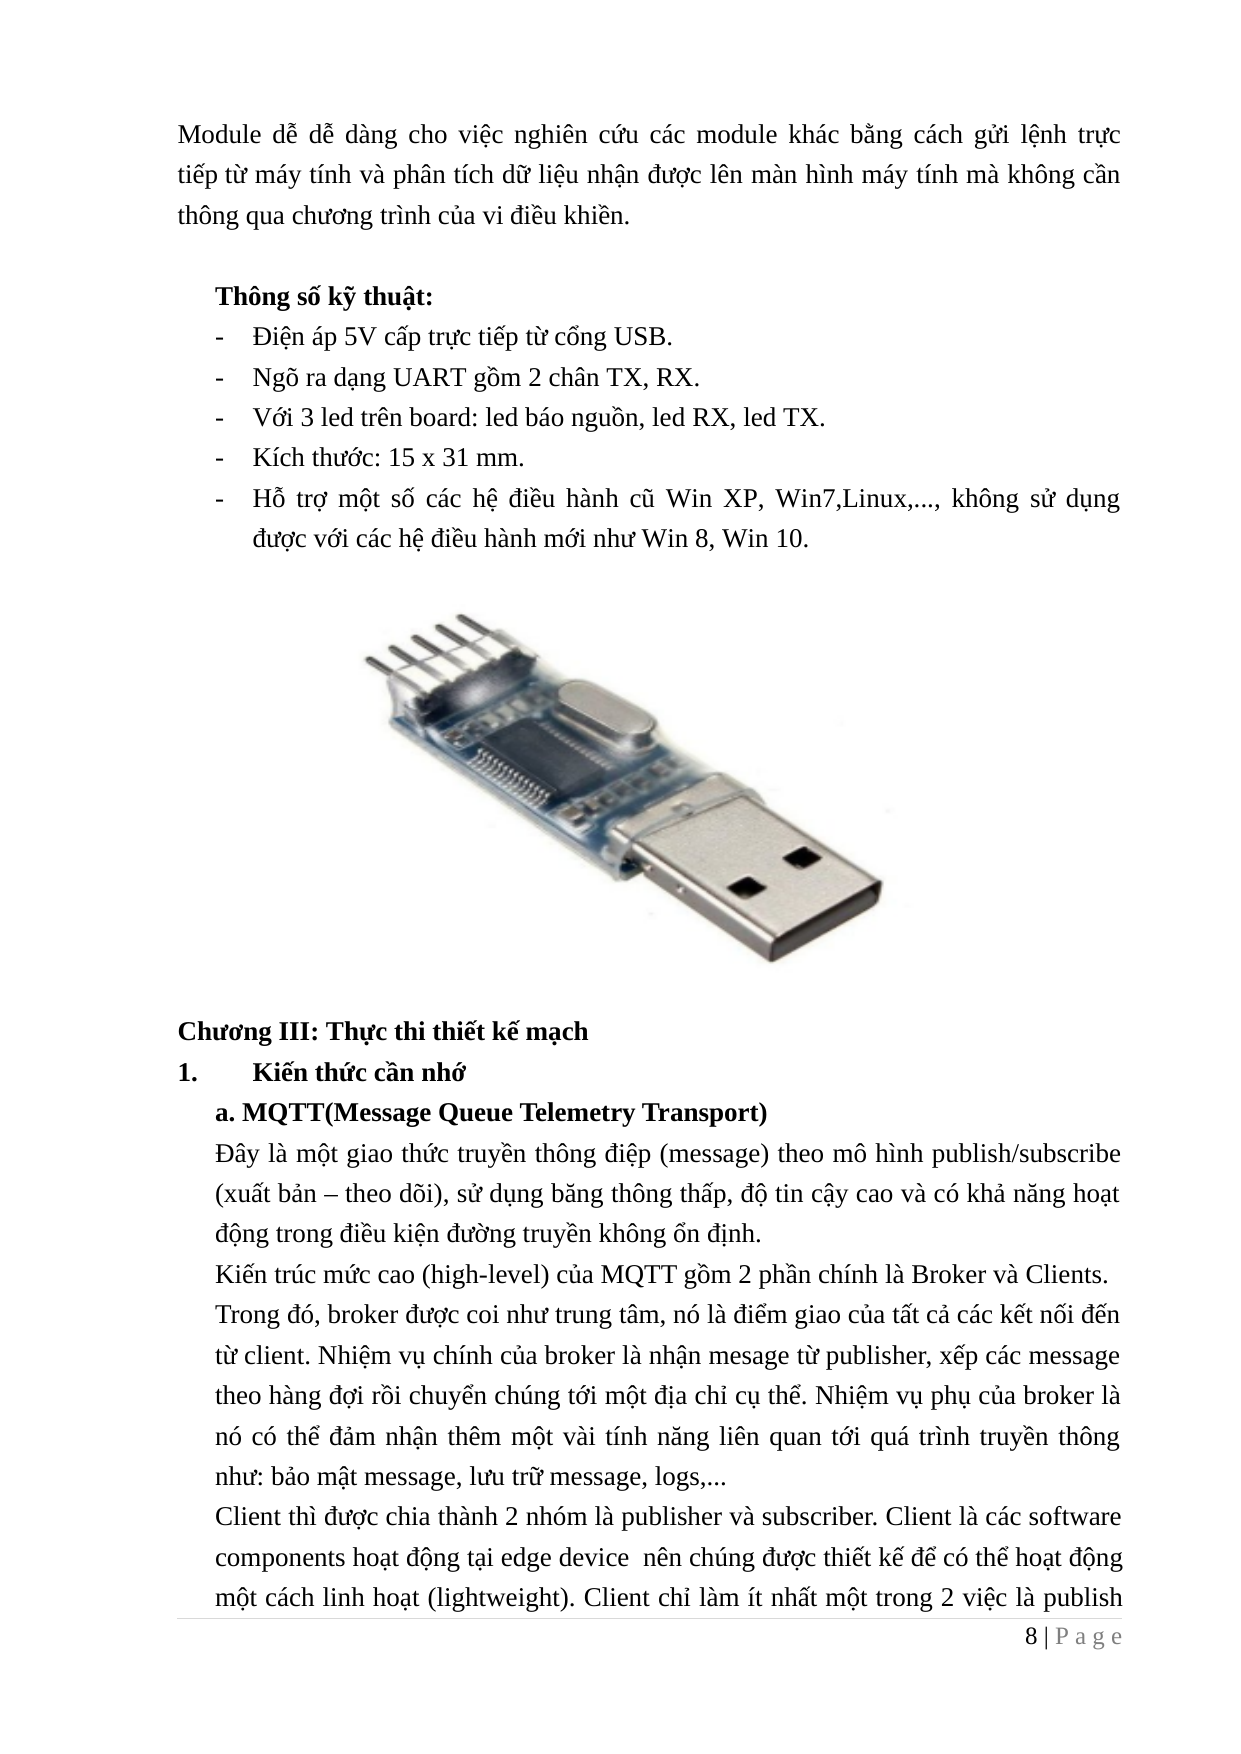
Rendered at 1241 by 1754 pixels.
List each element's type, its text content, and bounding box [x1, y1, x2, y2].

list Điện áp 5V cấp trực tiếp từ cổng USB. [215, 320, 1122, 351]
text Trong đó, broker được coi như trung tâm, nó là điểm giao của tất cả các kết nối đến từ client. Nhiệm vụ chính của broker là nhận mesage từ publisher, xếp các message theo hàng đợi rồi chuyển chúng tới một địa chỉ cụ thể. Nhiệm vụ phụ của broker là nó có thể đảm nhận thêm một vài tính năng liên quan tới quá trình truyền thông như: bảo mật message, lưu trữ message, logs,... [215, 1298, 1122, 1491]
subtitle Chương III: Thực thi thiết kế mạch [177, 1015, 1122, 1047]
list Hỗ trợ một số các hệ điều hành cũ Win XP, Win7,Linux,..., không sử dụng được với các hệ điều hành mới như Win 8, Win 10. [215, 482, 1122, 553]
text Thông số kỹ thuật: [215, 280, 1122, 311]
picture [266, 603, 1034, 974]
text a. MQTT(Message Queue Telemetry Transport) [215, 1096, 1122, 1127]
text Module dễ dễ dàng cho việc nghiên cứu các module khác bằng cách gửi lệnh trực tiếp từ máy tính và phân tích dữ liệu nhận được lên màn hình máy tính mà không cần thông qua chương trình của vi điều khiền. [177, 118, 1122, 230]
text Kiến trúc mức cao (high-level) của MQTT gồm 2 phần chính là Broker và Clients. [215, 1258, 1166, 1289]
list Kích thước: 15 x 31 mm.​ [215, 441, 1122, 473]
list Ngõ ra dạng UART gồm 2 chân TX, RX. [215, 361, 1122, 392]
subtitle Kiến thức cần nhớ [177, 1056, 1122, 1087]
text Client thì được chia thành 2 nhóm là publisher và subscriber. Client là các software components hoạt động tại edge device nên chúng được thiết kế để có thể hoạt động một cách linh hoạt (lightweight). Client chỉ làm ít nhất một trong 2 việc là publish [215, 1500, 1124, 1612]
list Với 3 led trên board: led báo nguồn, led RX, led TX. [215, 401, 1122, 432]
text Đây là một giao thức truyền thông điệp (message) theo mô hình publish/subscribe (xuất bản – theo dõi), sử dụng băng thông thấp, độ tin cậy cao và có khả năng hoạt động trong điều kiện đường truyền không ổn định. [215, 1137, 1122, 1249]
